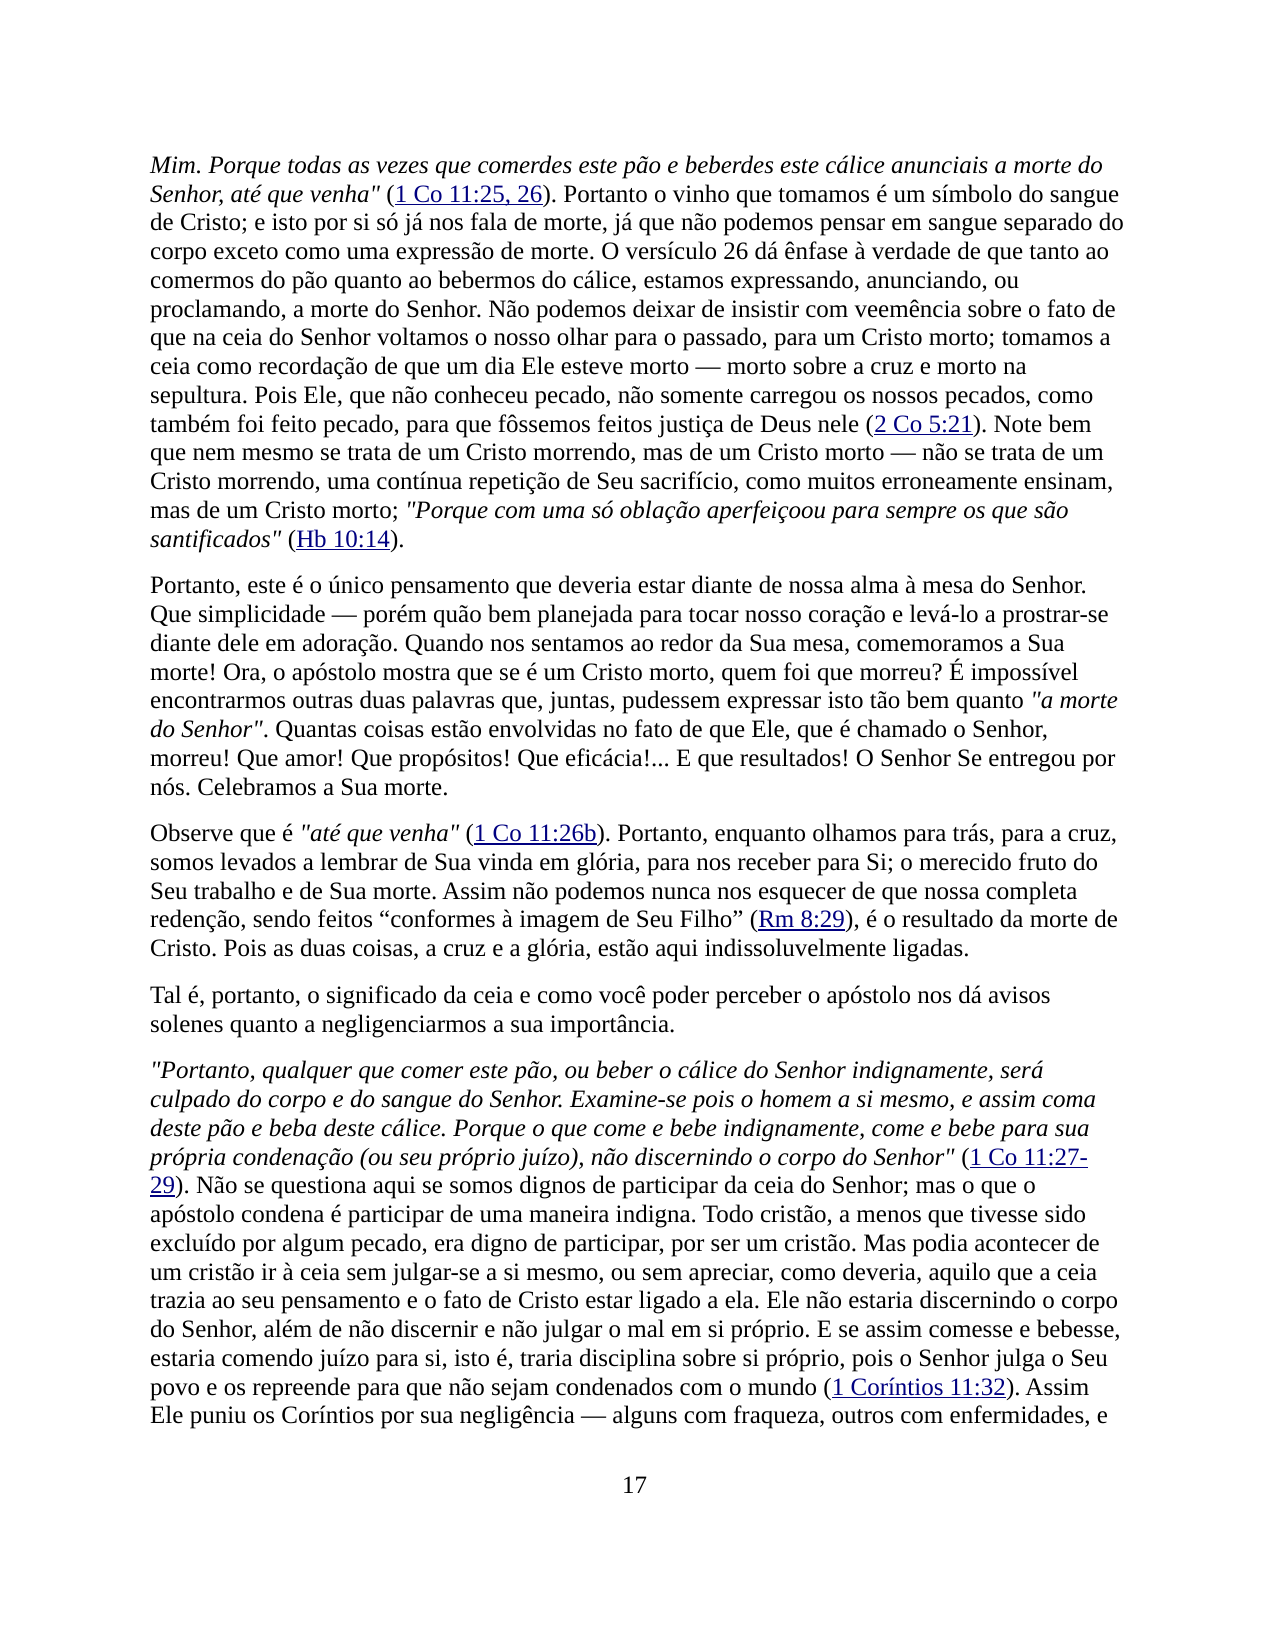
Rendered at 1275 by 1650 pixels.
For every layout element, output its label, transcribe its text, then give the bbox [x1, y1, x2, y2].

text Mim. Porque todas as vezes que comerdes este pão e beberdes este cálice anunciais a morte do Senhor, até que venha" (1 Co 11:25, 26). Portanto o vinho que tomamos é um símbolo do sangue de Cristo; e isto por si só já nos fala de morte, já que não podemos pensar em sangue separado do corpo exceto como uma expressão de morte. O versículo 26 dá ênfase à verdade de que tanto ao comermos do pão quanto ao bebermos do cálice, estamos expressando, anunciando, ou proclamando, a morte do Senhor. Não podemos deixar de insistir com veemência sobre o fato de que na ceia do Senhor voltamos o nosso olhar para o passado, para um Cristo morto; tomamos a ceia como recordação de que um dia Ele esteve morto — morto sobre a cruz e morto na sepultura. Pois Ele, que não conheceu pecado, não somente carregou os nossos pecados, como também foi feito pecado, para que fôssemos feitos justiça de Deus nele (2 Co 5:21). Note bem que nem mesmo se trata de um Cristo morrendo, mas de um Cristo morto — não se trata de um Cristo morrendo, uma contínua repetição de Seu sacrifício, como muitos erroneamente ensinam, mas de um Cristo morto; "Porque com uma só oblação aperfeiçoou para sempre os que são santificados" (Hb 10:14). [150, 150, 1125, 552]
text Portanto, este é o único pensamento que deveria estar diante de nossa alma à mesa do Senhor. Que simplicidade — porém quão bem planejada para tocar nosso coração e levá-lo a prostrar-se diante dele em adoração. Quando nos sentamos ao redor da Sua mesa, comemoramos a Sua morte! Ora, o apóstolo mostra que se é um Cristo morto, quem foi que morreu? É impossível encontrarmos outras duas palavras que, juntas, pudessem expressar isto tão bem quanto "a morte do Senhor". Quantas coisas estão envolvidas no fato de que Ele, que é chamado o Senhor, morreu! Que amor! Que propósitos! Que eficácia!... E que resultados! O Senhor Se entregou por nós. Celebramos a Sua morte. [150, 570, 1125, 800]
text Observe que é "até que venha" (1 Co 11:26b). Portanto, enquanto olhamos para trás, para a cruz, somos levados a lembrar de Sua vinda em glória, para nos receber para Si; o merecido fruto do Seu trabalho e de Sua morte. Assim não podemos nunca nos esquecer de que nossa completa redenção, sendo feitos “conformes à imagem de Seu Filho” (Rm 8:29), é o resultado da morte de Cristo. Pois as duas coisas, a cruz e a glória, estão aqui indissoluvelmente ligadas. [150, 818, 1125, 962]
text "Portanto, qualquer que comer este pão, ou beber o cálice do Senhor indignamente, será culpado do corpo e do sangue do Senhor. Examine-se pois o homem a si mesmo, e assim coma deste pão e beba deste cálice. Porque o que come e bebe indignamente, come e bebe para sua própria condenação (ou seu próprio juízo), não discernindo o corpo do Senhor" (1 Co 11:27-29). Não se questiona aqui se somos dignos de participar da ceia do Senhor; mas o que o apóstolo condena é participar de uma maneira indigna. Todo cristão, a menos que tivesse sido excluído por algum pecado, era digno de participar, por ser um cristão. Mas podia acontecer de um cristão ir à ceia sem julgar-se a si mesmo, ou sem apreciar, como deveria, aquilo que a ceia trazia ao seu pensamento e o fato de Cristo estar ligado a ela. Ele não estaria discernindo o corpo do Senhor, além de não discernir e não julgar o mal em si próprio. E se assim comesse e bebesse, estaria comendo juízo para si, isto é, traria disciplina sobre si próprio, pois o Senhor julga o Seu povo e os repreende para que não sejam condenados com o mundo (1 Coríntios 11:32). Assim Ele puniu os Coríntios por sua negligência — alguns com fraqueza, outros com enfermidades, e [150, 1055, 1125, 1429]
text Tal é, portanto, o significado da ceia e como você poder perceber o apóstolo nos dá avisos solenes quanto a negligenciarmos a sua importância. [150, 980, 1125, 1037]
